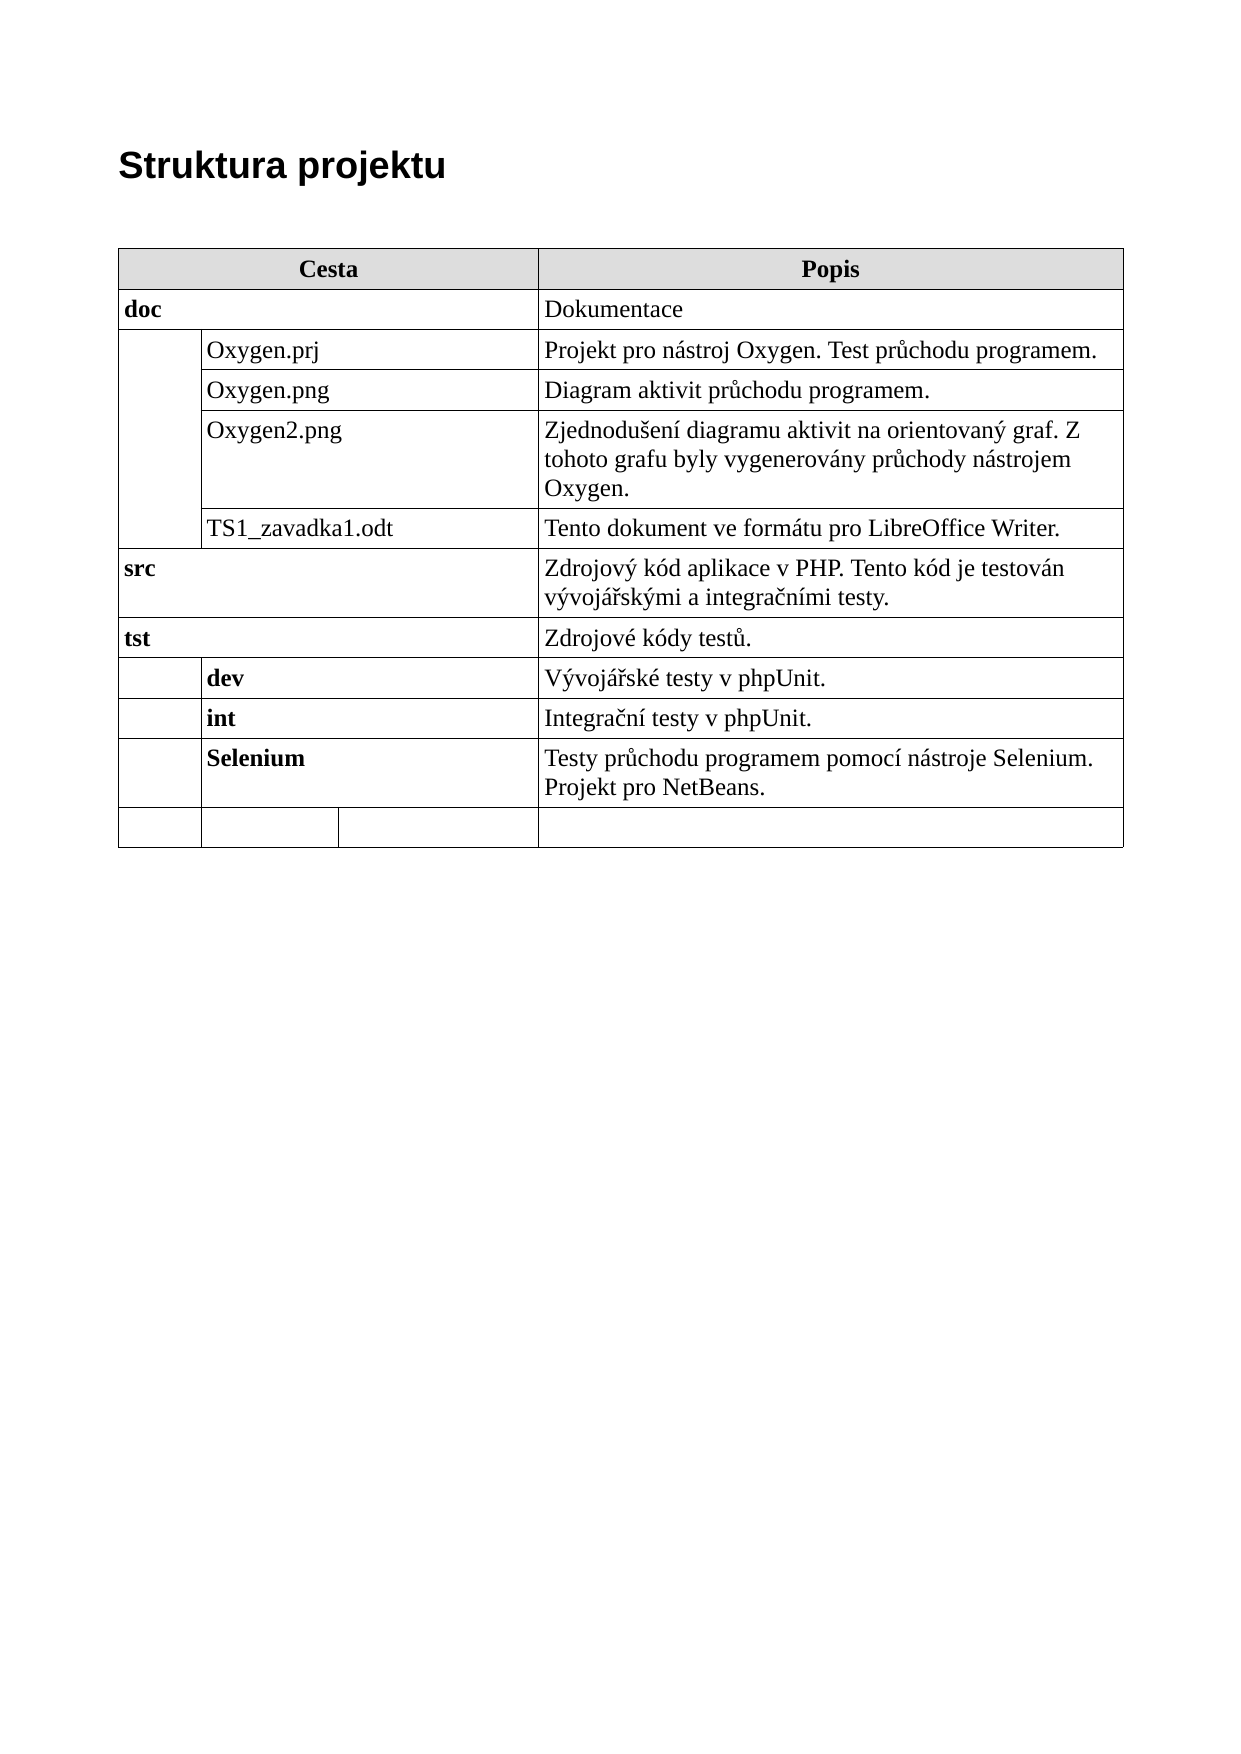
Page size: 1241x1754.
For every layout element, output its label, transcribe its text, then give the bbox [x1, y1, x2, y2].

table_cell [119, 808, 201, 847]
table_cell [119, 330, 201, 548]
subtitle Struktura projektu [118, 143, 1122, 187]
table_cell Tento dokument ve formátu pro LibreOffice Writer. [539, 509, 1123, 548]
table_cell Zjednodušení diagramu aktivit na orientovaný graf. Z tohoto grafu byly vygenerovány průchody nástrojem Oxygen. [539, 411, 1123, 507]
table_cell tst [119, 618, 538, 657]
table_cell Oxygen.prj [202, 330, 538, 369]
table_cell src [119, 549, 538, 617]
table_cell [119, 699, 201, 738]
table_cell Testy průchodu programem pomocí nástroje Selenium. Projekt pro NetBeans. [539, 739, 1123, 807]
table_cell Oxygen.png [202, 370, 538, 409]
table_cell TS1_zavadka1.odt [202, 509, 538, 548]
table_cell [119, 739, 201, 807]
table_header Cesta [119, 249, 538, 289]
table_cell Selenium [202, 739, 538, 807]
table_cell Vývojářské testy v phpUnit. [539, 658, 1123, 697]
table_cell [339, 808, 538, 847]
table_cell int [202, 699, 538, 738]
table_cell [202, 808, 338, 847]
table_cell [539, 808, 1123, 847]
table_cell Projekt pro nástroj Oxygen. Test průchodu programem. [539, 330, 1123, 369]
table_cell Zdrojový kód aplikace v PHP. Tento kód je testován vývojářskými a integračními testy. [539, 549, 1123, 617]
table_cell Zdrojové kódy testů. [539, 618, 1123, 657]
table_cell Oxygen2.png [202, 411, 538, 507]
table_cell [119, 658, 201, 697]
table_cell dev [202, 658, 538, 697]
table_header Popis [539, 249, 1123, 289]
table_cell Integrační testy v phpUnit. [539, 699, 1123, 738]
table_cell Dokumentace [539, 290, 1123, 329]
table_cell doc [119, 290, 538, 329]
table_cell Diagram aktivit průchodu programem. [539, 370, 1123, 409]
